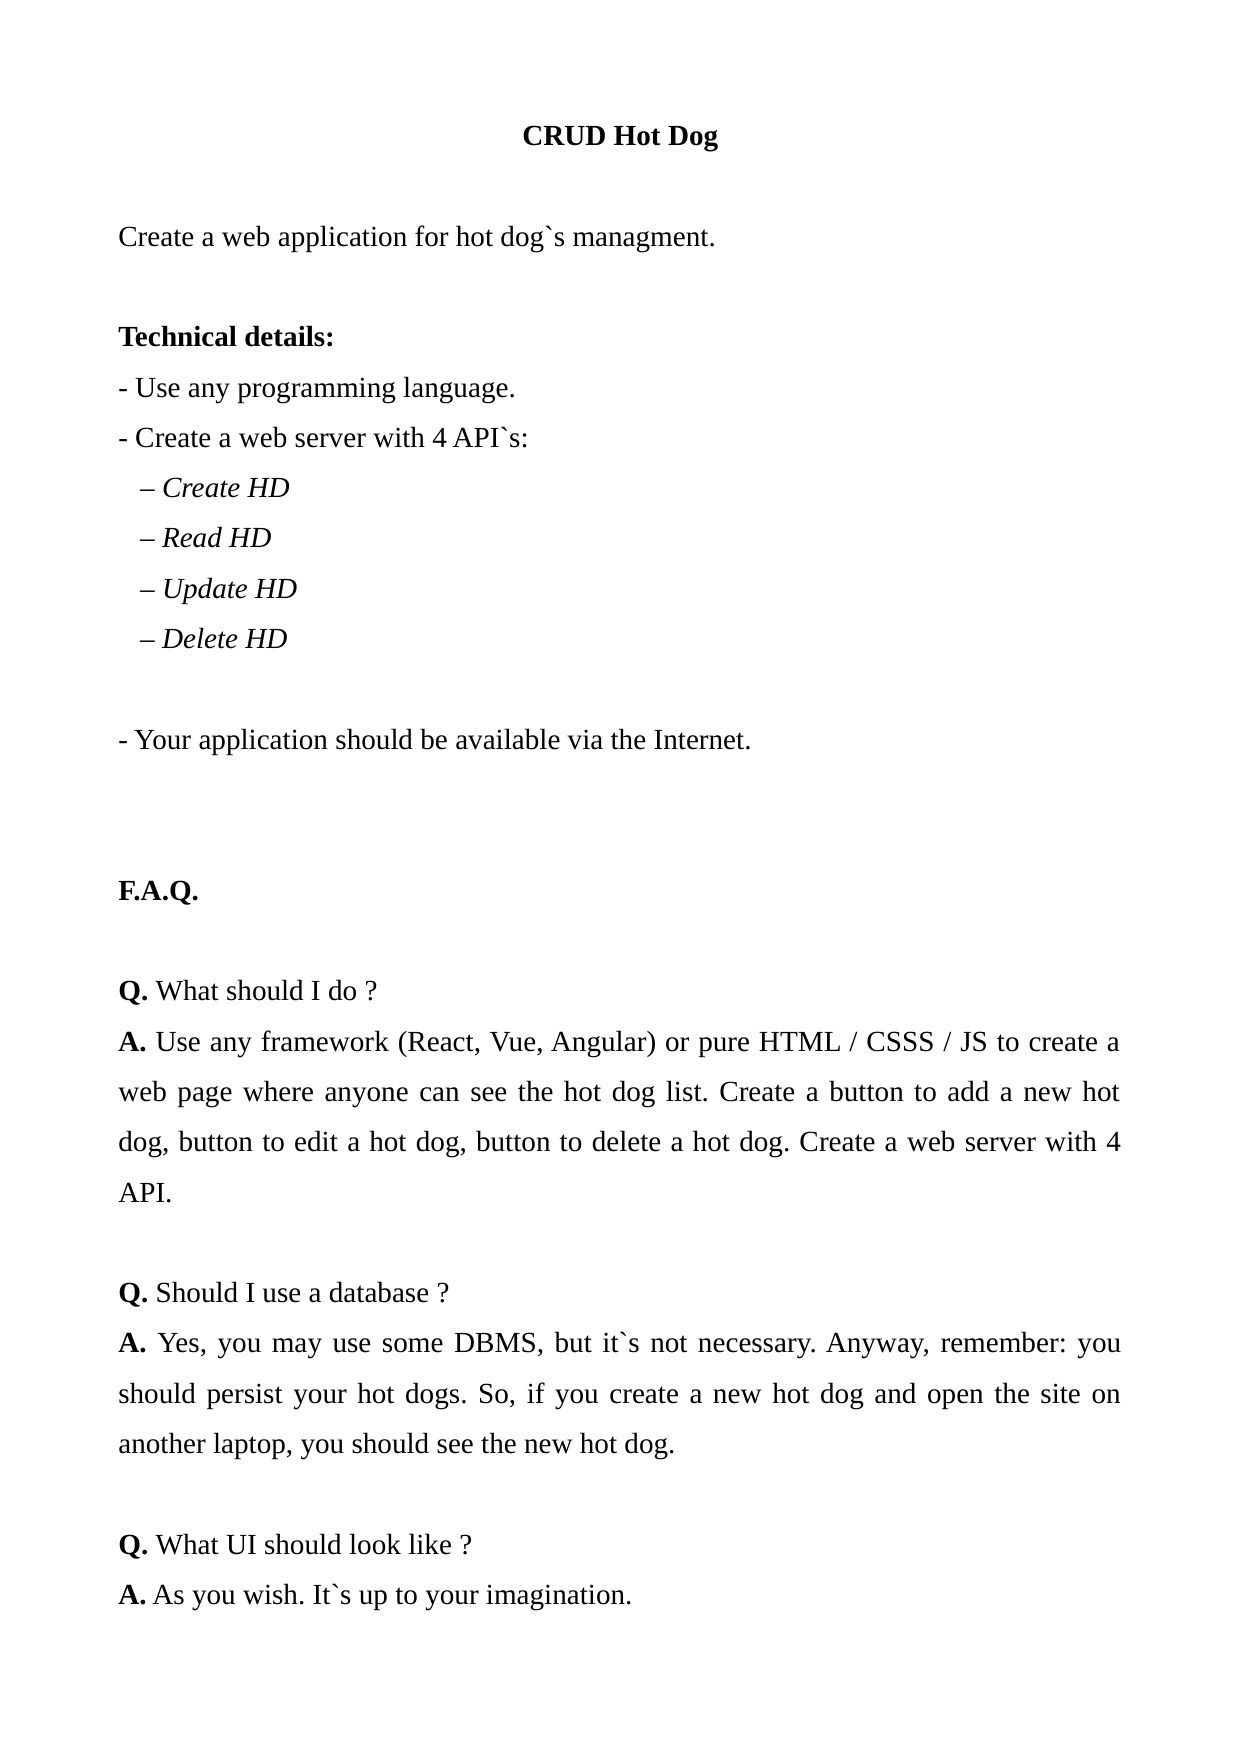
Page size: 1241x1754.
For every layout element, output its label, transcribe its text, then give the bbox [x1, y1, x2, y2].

text Technical details: [118, 319, 1122, 353]
text Create a web application for hot dog`s managment. [118, 219, 1122, 252]
text - Create a web server with 4 API`s: [118, 420, 1122, 453]
text – Read HD [118, 521, 1122, 554]
text Q. Should I use a database ? [118, 1275, 1122, 1309]
text A. Yes, you may use some DBMS, but it`s not necessary. Anyway, remember: you should persist your hot dogs. So, if you create a new hot dog and open the site on another laptop, you should see the new hot dog. [118, 1326, 1122, 1460]
text Q. What UI should look like ? [118, 1527, 1122, 1560]
text – Delete HD [118, 621, 1122, 655]
text Q. What should I do ? [118, 973, 1122, 1007]
text – Update HD [118, 571, 1122, 604]
text F.A.Q. [118, 873, 1122, 906]
text A. As you wish. It`s up to your imagination. [118, 1577, 1122, 1611]
text CRUD Hot Dog [118, 118, 1122, 152]
text A. Use any framework (React, Vue, Angular) or pure HTML / CSSS / JS to create a web page where anyone can see the hot dog list. Create a button to add a new hot dog, button to edit a hot dog, button to delete a hot dog. Create a web server with 4 API. [118, 1024, 1122, 1208]
text - Use any programming language. [118, 370, 1122, 403]
text – Create HD [118, 470, 1122, 504]
text - Your application should be available via the Internet. [118, 722, 1122, 755]
